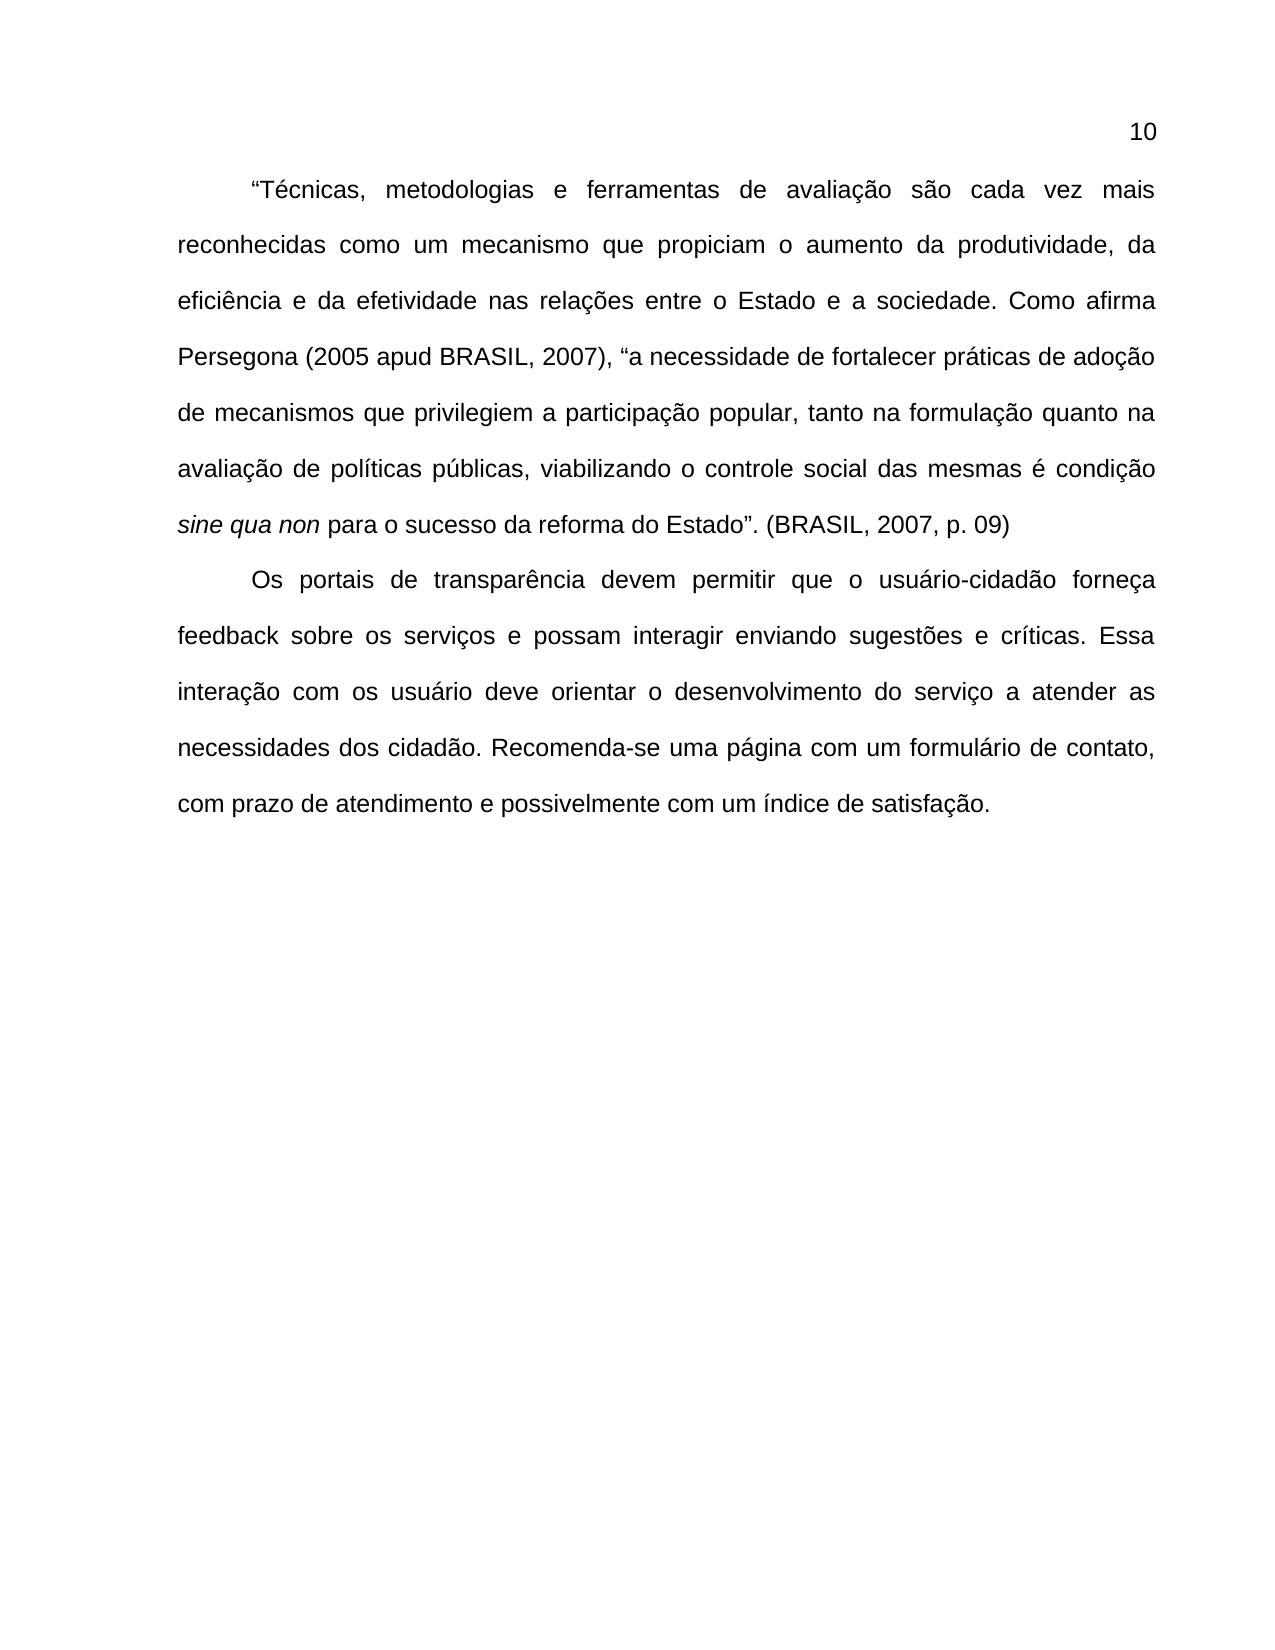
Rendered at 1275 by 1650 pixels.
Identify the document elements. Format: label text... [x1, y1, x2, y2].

text “Técnicas, metodologias e ferramentas de avaliação são cada vez mais reconhecidas como um mecanismo que propiciam o aumento da produtividade, da eficiência e da efetividade nas relações entre o Estado e a sociedade. Como afirma Persegona (2005 apud BRASIL, 2007), “a necessidade de fortalecer práticas de adoção de mecanismos que privilegiem a participação popular, tanto na formulação quanto na avaliação de políticas públicas, viabilizando o controle social das mesmas é condição sine qua non para o sucesso da reforma do Estado”. (BRASIL, 2007, p. 09) [177, 176, 1157, 538]
text Os portais de transparência devem permitir que o usuário-cidadão forneça feedback sobre os serviços e possam interagir enviando sugestões e críticas. Essa interação com os usuário deve orientar o desenvolvimento do serviço a atender as necessidades dos cidadão. Recomenda-se uma página com um formulário de contato, com prazo de atendimento e possivelmente com um índice de satisfação. [177, 566, 1157, 818]
